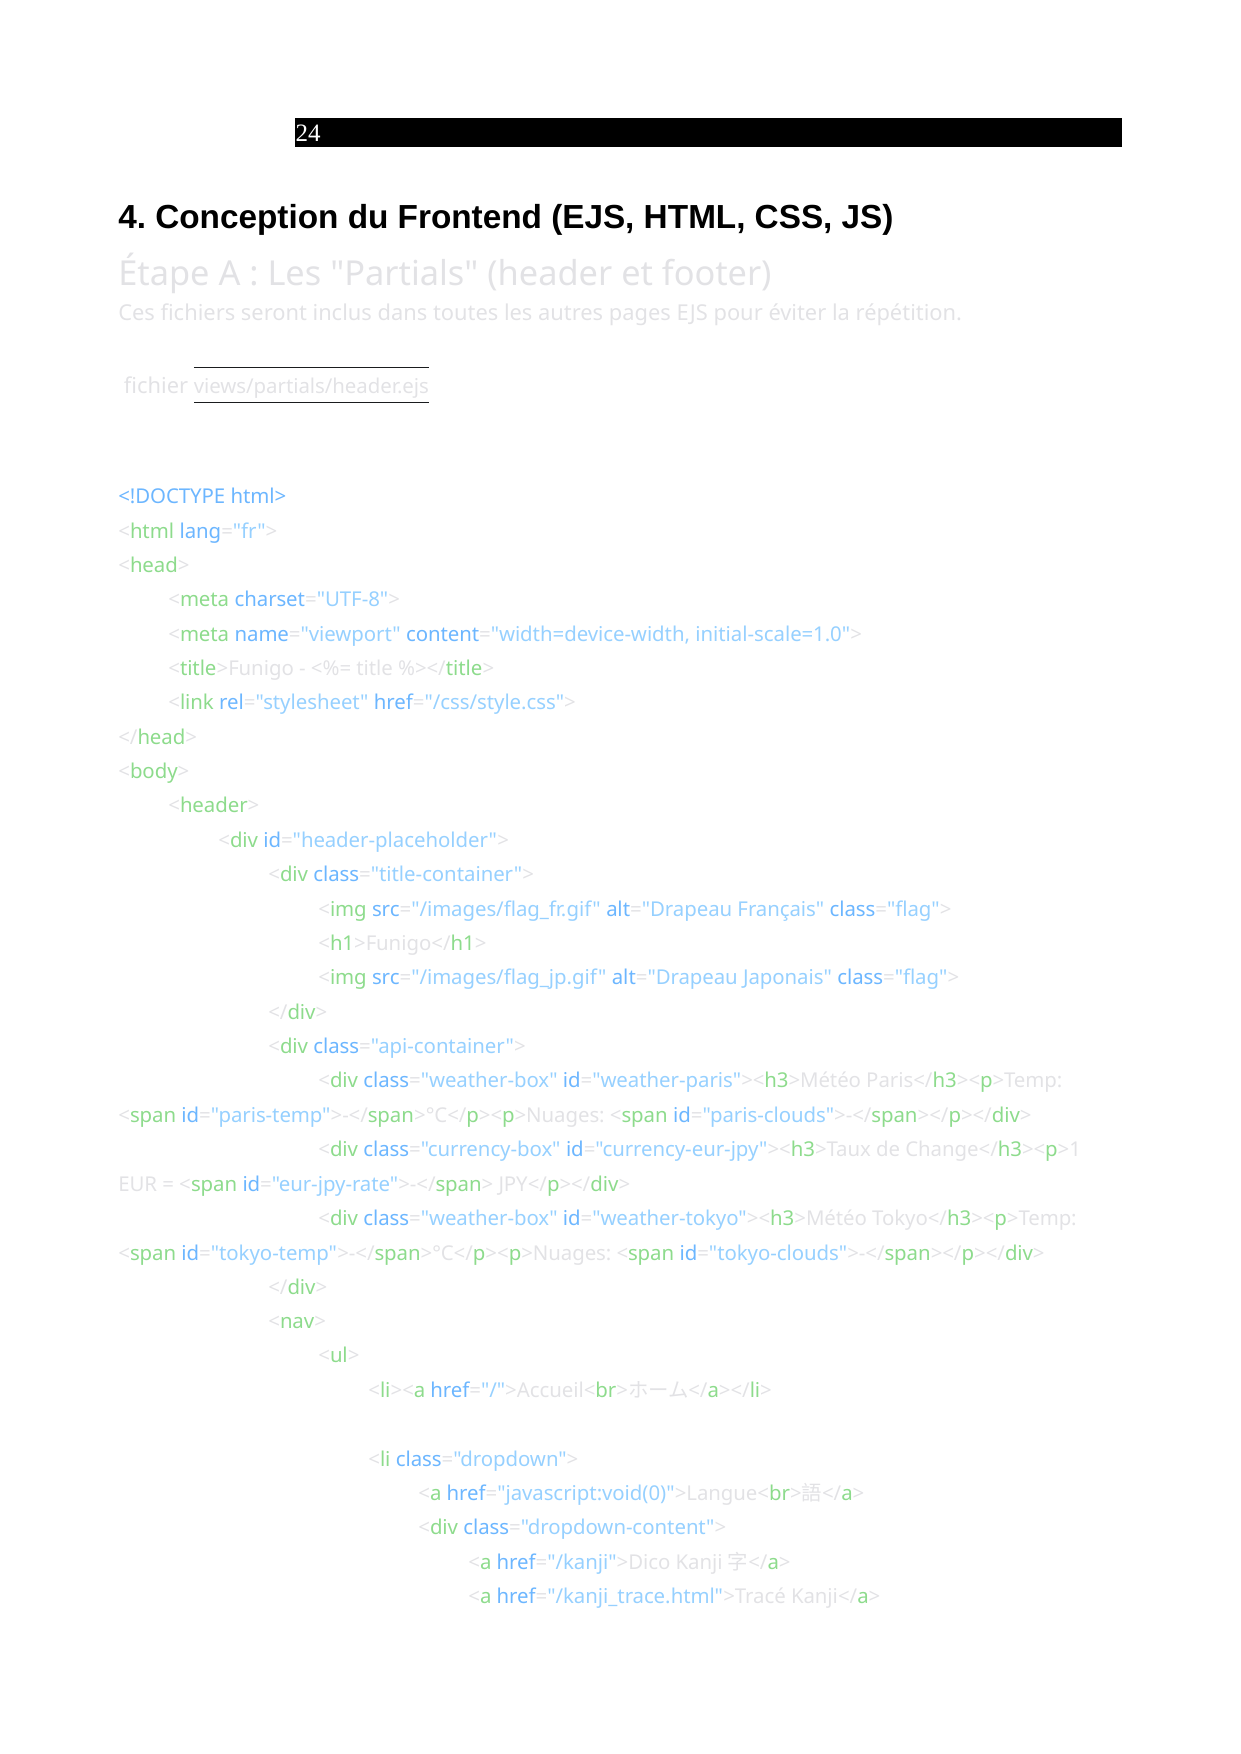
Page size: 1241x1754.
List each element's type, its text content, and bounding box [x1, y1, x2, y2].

text <div class="title-container"> [118, 853, 1122, 888]
text <li><a href="/">Accueil<br>ホーム</a></li> [118, 1369, 1122, 1403]
text <div class="weather-box" id="weather-paris"><h3>Météo Paris</h3><p>Temp: <span id="paris-temp">-</span>°C</p><p>Nuages: <span id="paris-clouds">-</span></p></div> [118, 1060, 1122, 1128]
text <meta charset="UTF-8"> [118, 578, 1122, 613]
text <title>Funigo - <%= title %></title> [118, 647, 1122, 682]
text <a href="/kanji_trace.html">Tracé Kanji</a> [118, 1575, 1122, 1610]
subtitle 4. Conception du Frontend (EJS, HTML, CSS, JS) [118, 197, 1122, 236]
text <head> [118, 544, 1122, 578]
text <div class="api-container"> [118, 1025, 1122, 1060]
text <body> [118, 750, 1122, 785]
subtitle Étape A : Les "Partials" (header et footer) [118, 248, 1122, 295]
text <header> [118, 785, 1122, 819]
text <div id="header-placeholder"> [118, 819, 1122, 853]
text <img src="/images/flag_fr.gif" alt="Drapeau Français" class="flag"> [118, 888, 1122, 922]
subtitle fichier views/partials/header.ejs [118, 367, 1122, 403]
text <h1>Funigo</h1> [118, 922, 1122, 957]
text <!DOCTYPE html> [118, 475, 1122, 510]
text <link rel="stylesheet" href="/css/style.css"> [118, 682, 1122, 716]
text <html lang="fr"> [118, 510, 1122, 544]
text <img src="/images/flag_jp.gif" alt="Drapeau Japonais" class="flag"> [118, 957, 1122, 991]
text <a href="javascript:void(0)">Langue<br>語</a> [118, 1472, 1122, 1507]
text Ces fichiers seront inclus dans toutes les autres pages EJS pour éviter la répétition. [118, 295, 1122, 326]
text <ul> [118, 1335, 1122, 1369]
text <nav> [118, 1300, 1122, 1335]
text </head> [118, 716, 1122, 750]
text <div class="currency-box" id="currency-eur-jpy"><h3>Taux de Change</h3><p>1 EUR = <span id="eur-jpy-rate">-</span> JPY</p></div> [118, 1128, 1122, 1197]
text </div> [118, 1266, 1122, 1300]
text <meta name="viewport" content="width=device-width, initial-scale=1.0"> [118, 613, 1122, 647]
text <a href="/kanji">Dico Kanji 字</a> [118, 1541, 1122, 1575]
text <div class="dropdown-content"> [118, 1507, 1122, 1541]
text <div class="weather-box" id="weather-tokyo"><h3>Météo Tokyo</h3><p>Temp: <span id="tokyo-temp">-</span>°C</p><p>Nuages: <span id="tokyo-clouds">-</span></p></div> [118, 1197, 1122, 1266]
text <li class="dropdown"> [118, 1438, 1122, 1472]
text </div> [118, 991, 1122, 1025]
